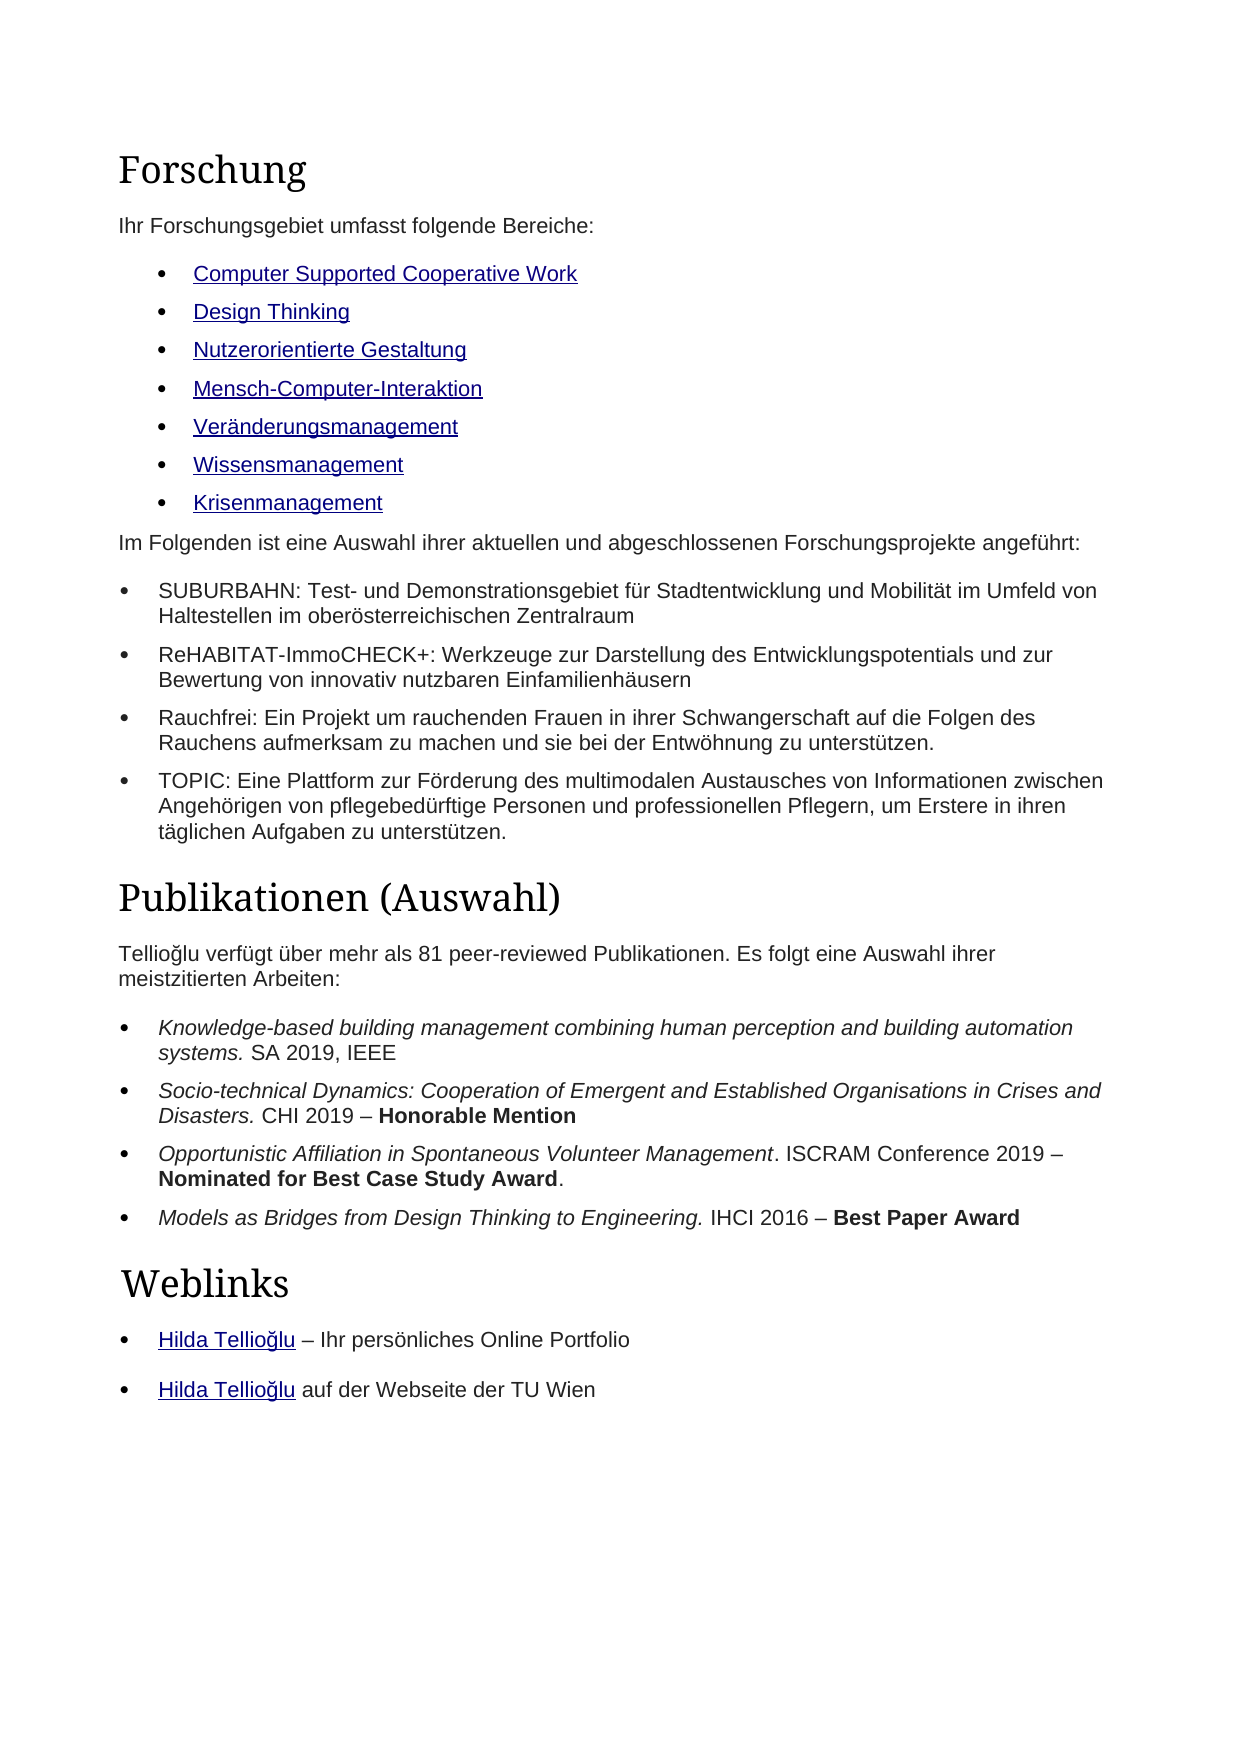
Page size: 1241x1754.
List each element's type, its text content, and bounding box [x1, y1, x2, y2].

list Wissensmanagement [158, 452, 1122, 477]
list Krisenmanagement [158, 490, 1122, 515]
list Mensch-Computer-Interaktion [158, 375, 1122, 401]
list SUBURBAHN: Test- und Demonstrationsgebiet für Stadtentwicklung und Mobilität im Umfeld von Haltestellen im oberösterreichischen Zentralraum [121, 578, 1122, 628]
subtitle Weblinks [121, 1257, 1122, 1308]
list Hilda Tellioğlu – Ihr persönliches Online Portfolio [121, 1327, 1122, 1352]
list Models as Bridges from Design Thinking to Engineering. IHCI 2016 – Best Paper Award [121, 1204, 1122, 1229]
list Computer Supported Cooperative Work [158, 261, 1122, 286]
list Opportunistic Affiliation in Spontaneous Volunteer Management. ISCRAM Conference 2019 – Nominated for Best Case Study Award. [121, 1141, 1122, 1191]
list Nutzerorientierte Gestaltung [158, 337, 1122, 362]
list Design Thinking [158, 299, 1122, 324]
list Rauchfrei: Ein Projekt um rauchenden Frauen in ihrer Schwangerschaft auf die Folgen des Rauchens aufmerksam zu machen und sie bei der Entwöhnung zu unterstützen. [121, 705, 1122, 755]
list Hilda Tellioğlu auf der Webseite der TU Wien [121, 1377, 1122, 1402]
list Veränderungsmanagement [158, 413, 1122, 439]
list TOPIC: Eine Plattform zur Förderung des multimodalen Austausches von Informationen zwischen Angehörigen von pflegebedürftige Personen und professionellen Pflegern, um Erstere in ihren täglichen Aufgaben zu unterstützen. [121, 768, 1122, 844]
subtitle Publikationen (Auswahl) [118, 871, 1122, 922]
list ReHABITAT-ImmoCHECK+: Werkzeuge zur Darstellung des Entwicklungspotentials und zur Bewertung von innovativ nutzbaren Einfamilienhäusern [121, 641, 1122, 692]
list Knowledge-based building management combining human perception and building automation systems. SA 2019, IEEE [121, 1014, 1122, 1065]
subtitle Forschung [118, 143, 1122, 194]
text Ihr Forschungsgebiet umfasst folgende Bereiche: [118, 213, 1122, 238]
list Socio-technical Dynamics: Cooperation of Emergent and Established Organisations in Crises and Disasters. CHI 2019 – Honorable Mention [121, 1078, 1122, 1128]
text Tellioğlu verfügt über mehr als 81 peer-reviewed Publikationen. Es folgt eine Auswahl ihrer meistzitierten Arbeiten: [118, 941, 1122, 991]
text Im Folgenden ist eine Auswahl ihrer aktuellen und abgeschlossenen Forschungsprojektе angeführt: [118, 530, 1122, 555]
